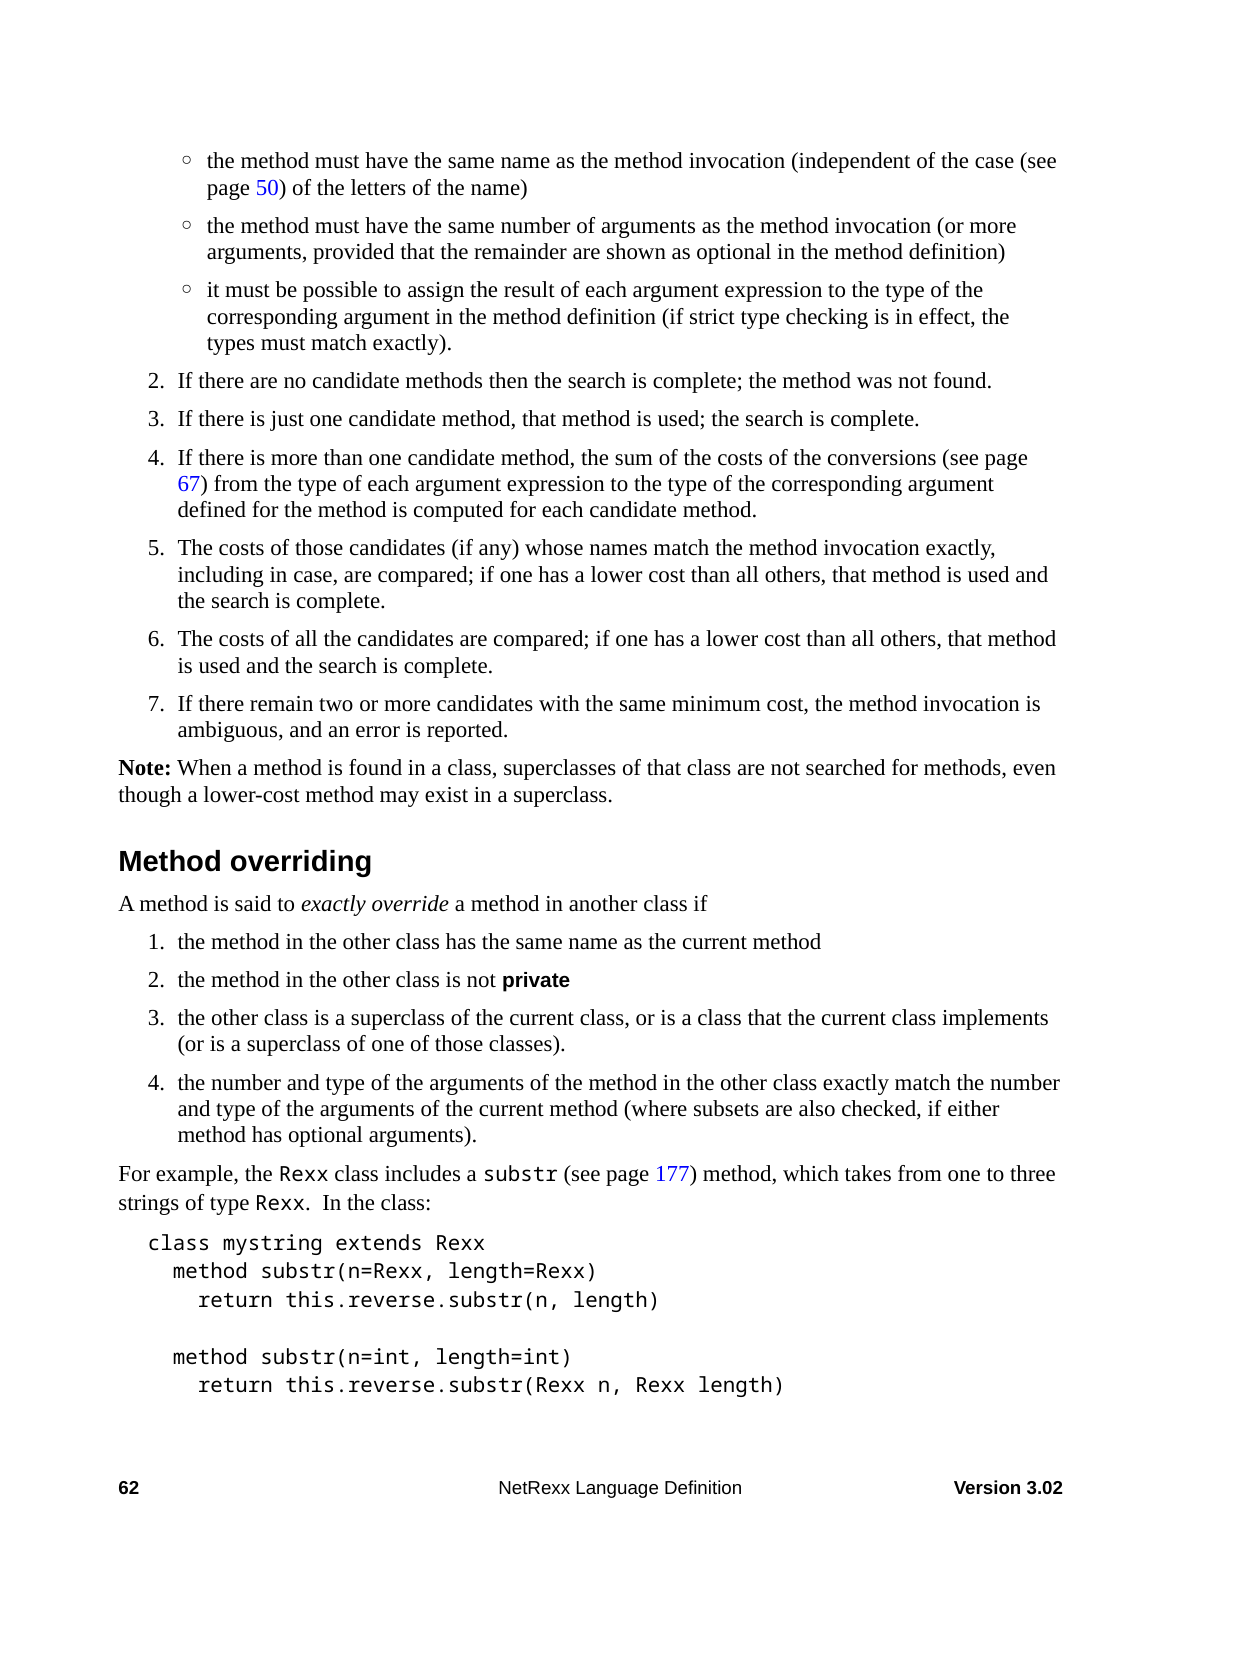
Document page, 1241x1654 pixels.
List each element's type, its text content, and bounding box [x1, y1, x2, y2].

list If there are no candidate methods then the search is complete; the method was not found. [148, 367, 1063, 394]
list If there remain two or more candidates with the same minimum cost, the method invocation is ambiguous, and an error is reported. [148, 690, 1063, 742]
list If there is more than one candidate method, the sum of the costs of the conversions (see page 64) from the type of each argument expression to the type of the corresponding argument defined for the method is computed for each candidate method. [148, 444, 1063, 523]
list The costs of those candidates (if any) whose names match the method invocation exactly, including in case, are compared; if one has a lower cost than all others, that method is used and the search is complete. [148, 534, 1063, 613]
text For example, the Rexx class includes a substr (see page 167) method, which takes from one to three strings of type Rexx. In the class: [118, 1159, 1063, 1216]
subtitle Method overriding [118, 844, 1063, 877]
text A method is said to exactly override a method in another class if [118, 890, 1063, 916]
list the number and type of the arguments of the method in the other class exactly match the number and type of the arguments of the current method (where subsets are also checked, if either method has optional arguments). [148, 1069, 1063, 1148]
list If there is just one candidate method, that method is used; the search is complete. [148, 406, 1063, 432]
list the other class is a superclass of the current class, or is a class that the current class implements (or is a superclass of one of those classes). [148, 1004, 1063, 1057]
list the method in the other class has the same name as the current method [148, 928, 1063, 954]
list the method in the other class is not private [148, 966, 1063, 992]
text class mystring extends Rexx method substr(n=Rexx, length=Rexx) return this.reverse.substr(n, length) method substr(n=int, length=int) return this.reverse.substr(Rexx n, Rexx length) [148, 1228, 1063, 1399]
list it must be possible to assign the result of each argument expression to the type of the corresponding argument in the method definition (if strict type checking is in effect, the types must match exactly). [177, 277, 1063, 356]
list the method must have the same name as the method invocation (independent of the case (see page 48) of the letters of the name) [177, 148, 1063, 200]
list the method must have the same number of arguments as the method invocation (or more arguments, provided that the remainder are shown as optional in the method definition) [177, 212, 1063, 265]
list The costs of all the candidates are compared; if one has a lower cost than all others, that method is used and the search is complete. [148, 625, 1063, 678]
text Note: When a method is found in a class, superclasses of that class are not searched for methods, even though a lower-cost method may exist in a superclass. [118, 754, 1063, 807]
